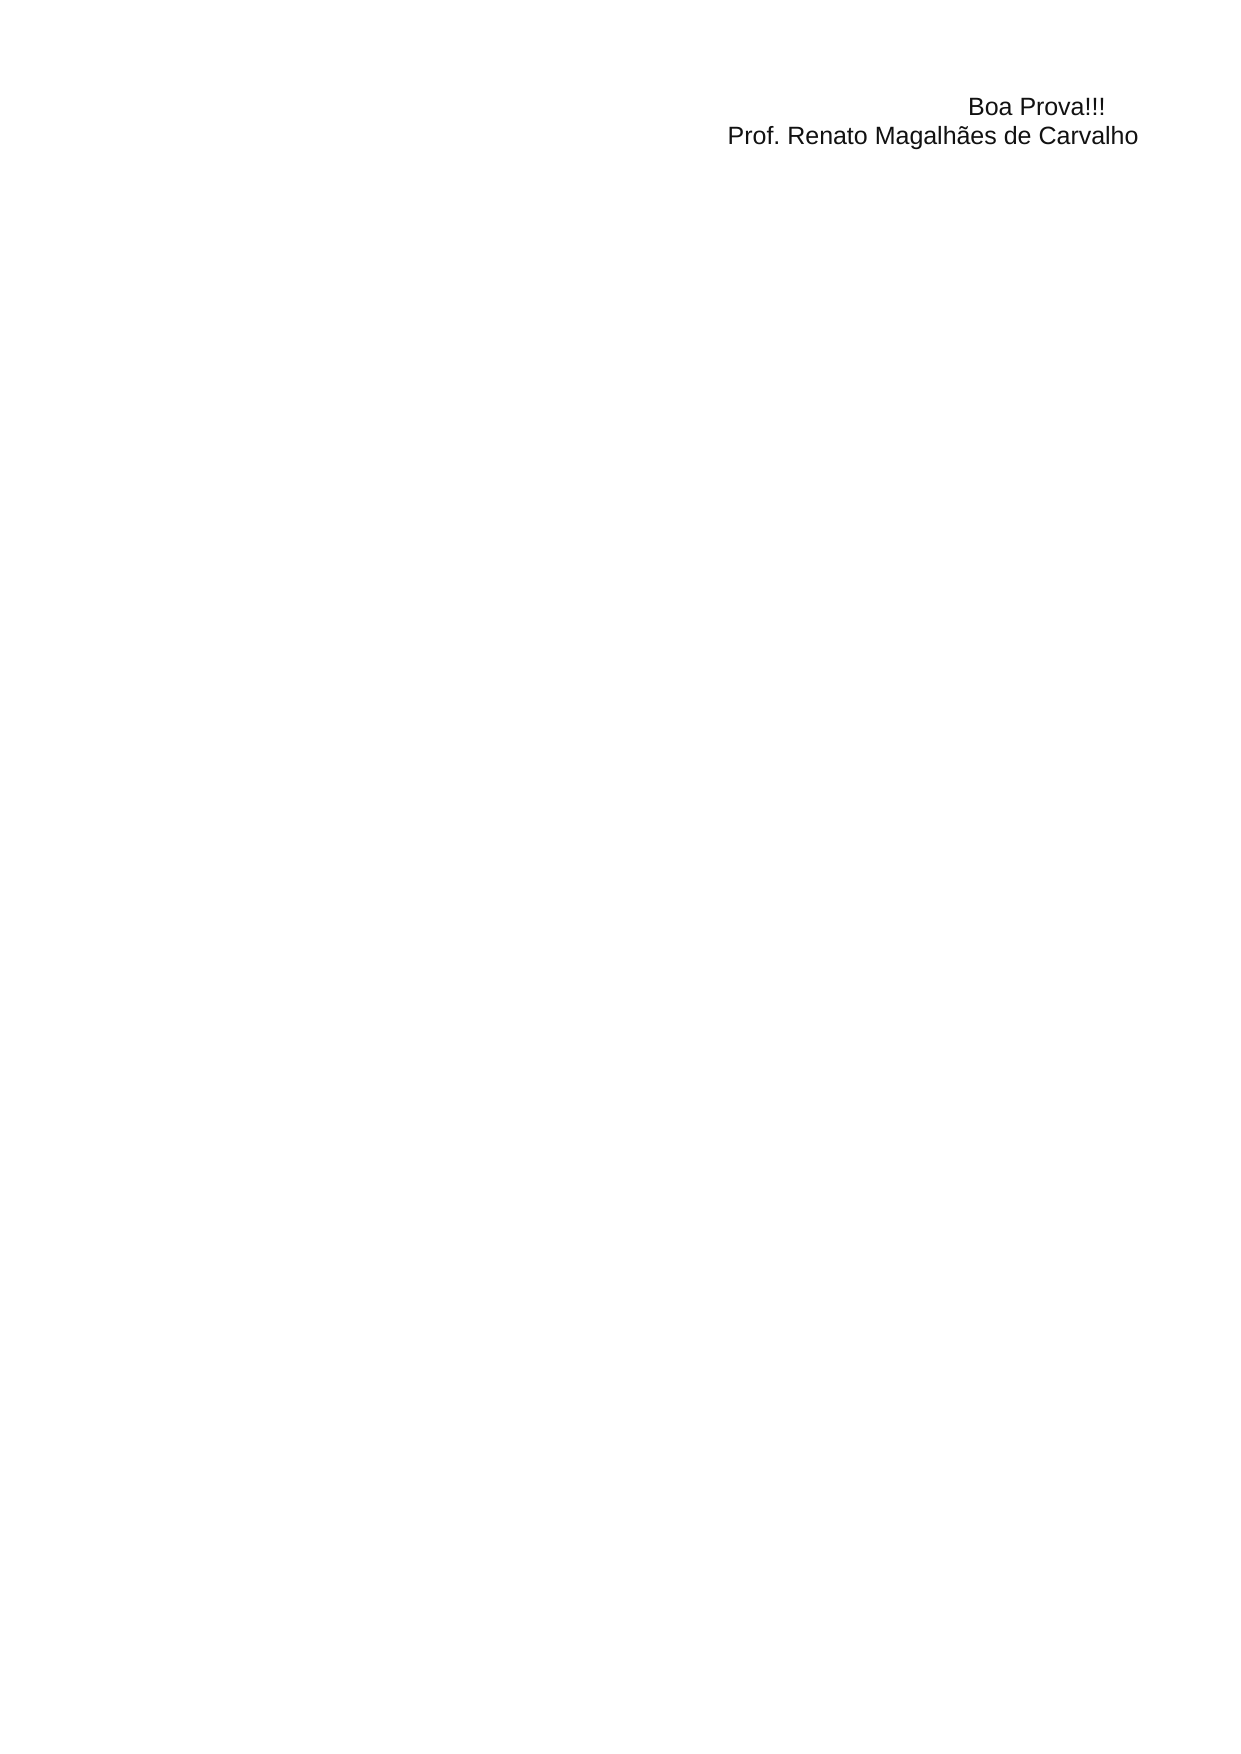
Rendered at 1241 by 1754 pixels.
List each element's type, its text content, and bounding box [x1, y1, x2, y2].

text Prof. Renato Magalhães de Carvalho [82, 121, 1139, 149]
text Boa Prova!!! [968, 92, 1139, 121]
